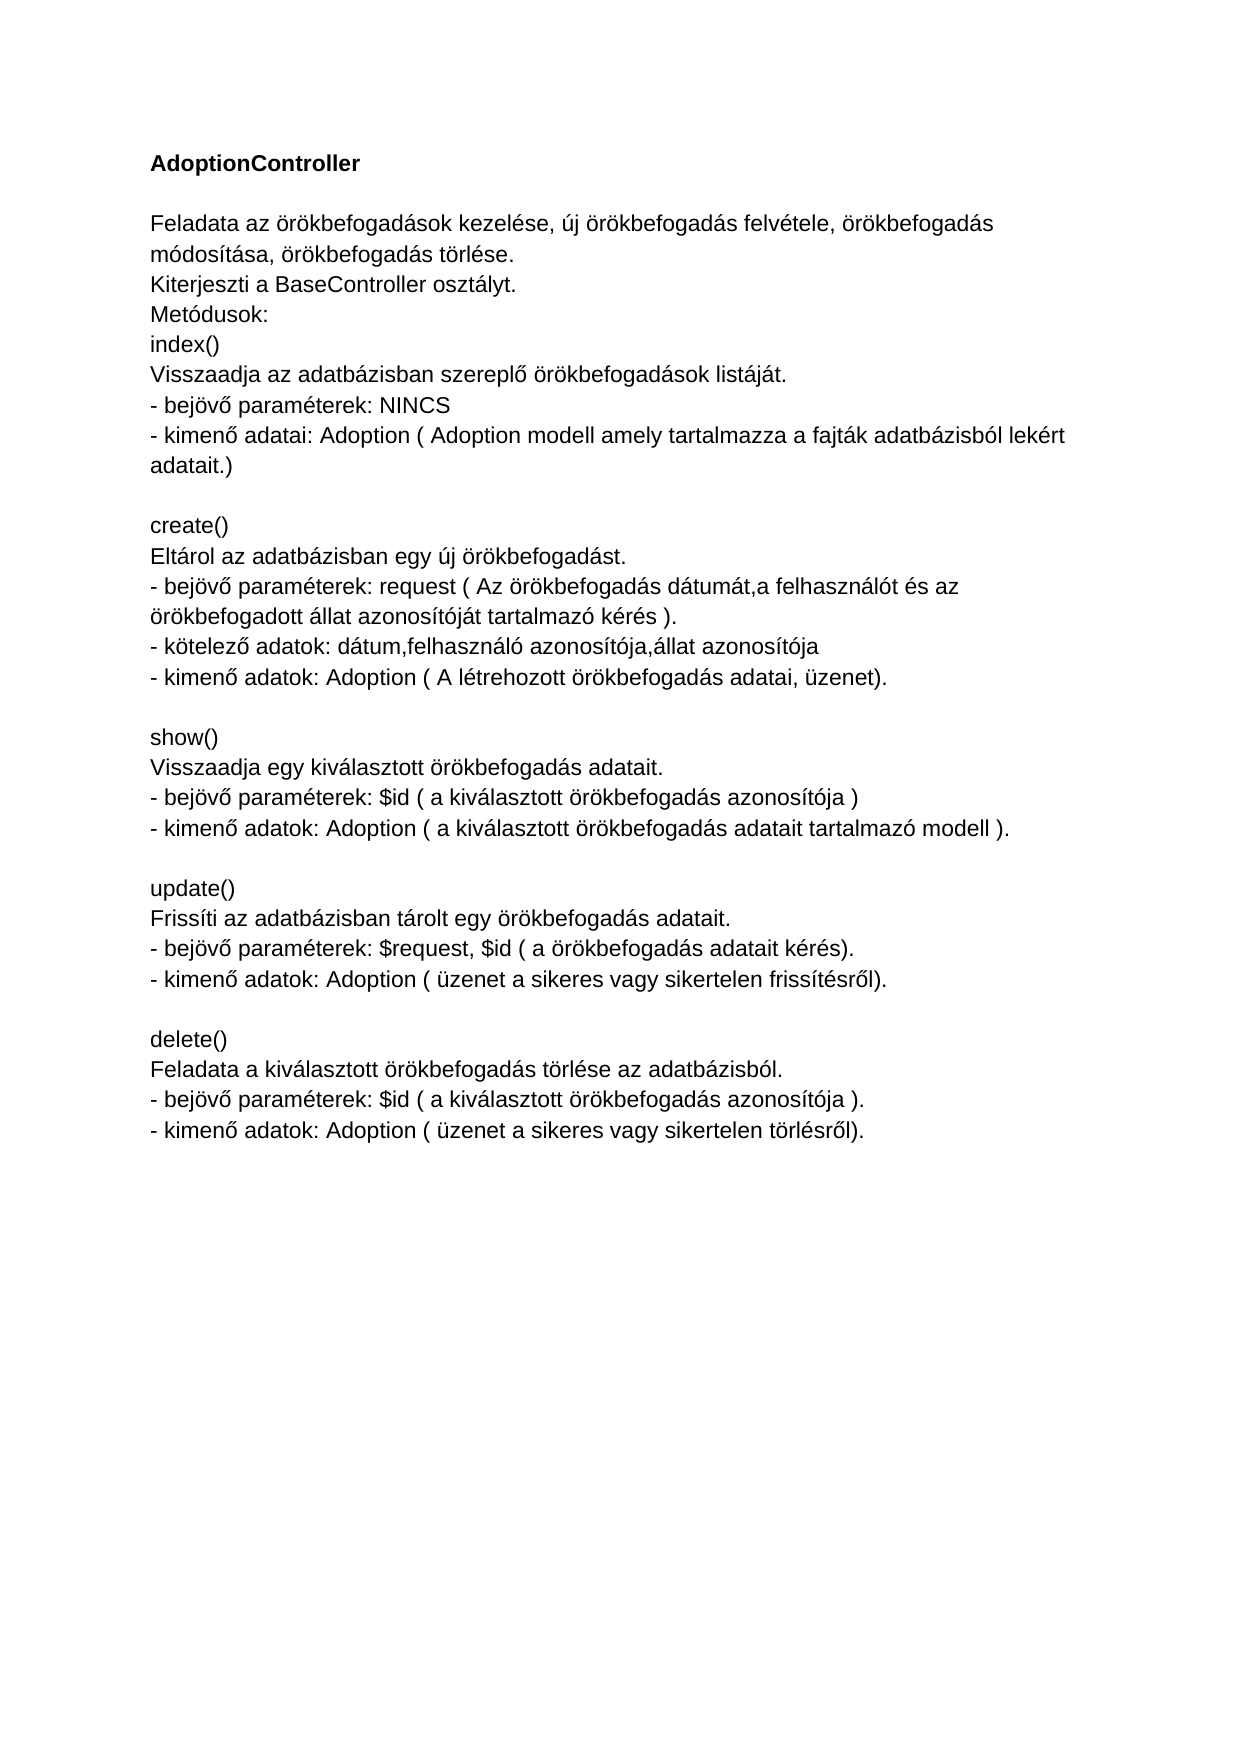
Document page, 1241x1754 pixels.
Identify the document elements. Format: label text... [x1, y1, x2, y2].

text Visszaadja az adatbázisban szereplő örökbefogadások listáját. [150, 361, 1090, 388]
text - kimenő adatai: Adoption ( Adoption modell amely tartalmazza a fajták adatbázisból lekért adatait.) [150, 422, 1090, 478]
text - bejövő paraméterek: $request, $id ( a örökbefogadás adatait kérés). [150, 935, 1090, 962]
text - bejövő paraméterek: $id ( a kiválasztott örökbefogadás azonosítója ) [150, 784, 1090, 811]
text - bejövő paraméterek: $id ( a kiválasztott örökbefogadás azonosítója ). [150, 1086, 1090, 1113]
text - kimenő adatok: Adoption ( a kiválasztott örökbefogadás adatait tartalmazó modell ). [150, 814, 1090, 841]
text create() [150, 512, 1090, 539]
text Frissíti az adatbázisban tárolt egy örökbefogadás adatait. [150, 905, 1090, 932]
text show() [150, 724, 1090, 750]
text - kimenő adatok: Adoption ( üzenet a sikeres vagy sikertelen törlésről). [150, 1117, 1090, 1143]
text update() [150, 875, 1090, 901]
text delete() [150, 1026, 1090, 1052]
text index() [150, 331, 1090, 358]
text Metódusok: [150, 301, 1090, 327]
text - bejövő paraméterek: NINCS [150, 392, 1090, 418]
text - kimenő adatok: Adoption ( A létrehozott örökbefogadás adatai, üzenet). [150, 663, 1090, 690]
text - kötelező adatok: dátum,felhasználó azonosítója,állat azonosítója [150, 633, 1090, 660]
text Feladata az örökbefogadások kezelése, új örökbefogadás felvétele, örökbefogadás módosítása, örökbefogadás törlése. [150, 210, 1090, 267]
text - kimenő adatok: Adoption ( üzenet a sikeres vagy sikertelen frissítésről). [150, 966, 1090, 992]
text Feladata a kiválasztott örökbefogadás törlése az adatbázisból. [150, 1056, 1090, 1083]
text AdoptionController [150, 150, 1090, 176]
text - bejövő paraméterek: request ( Az örökbefogadás dátumát,a felhasználót és az örökbefogadott állat azonosítóját tartalmazó kérés ). [150, 573, 1090, 629]
text Kiterjeszti a BaseController osztályt. [150, 271, 1090, 297]
text Eltárol az adatbázisban egy új örökbefogadást. [150, 543, 1090, 569]
text Visszaadja egy kiválasztott örökbefogadás adatait. [150, 754, 1090, 781]
